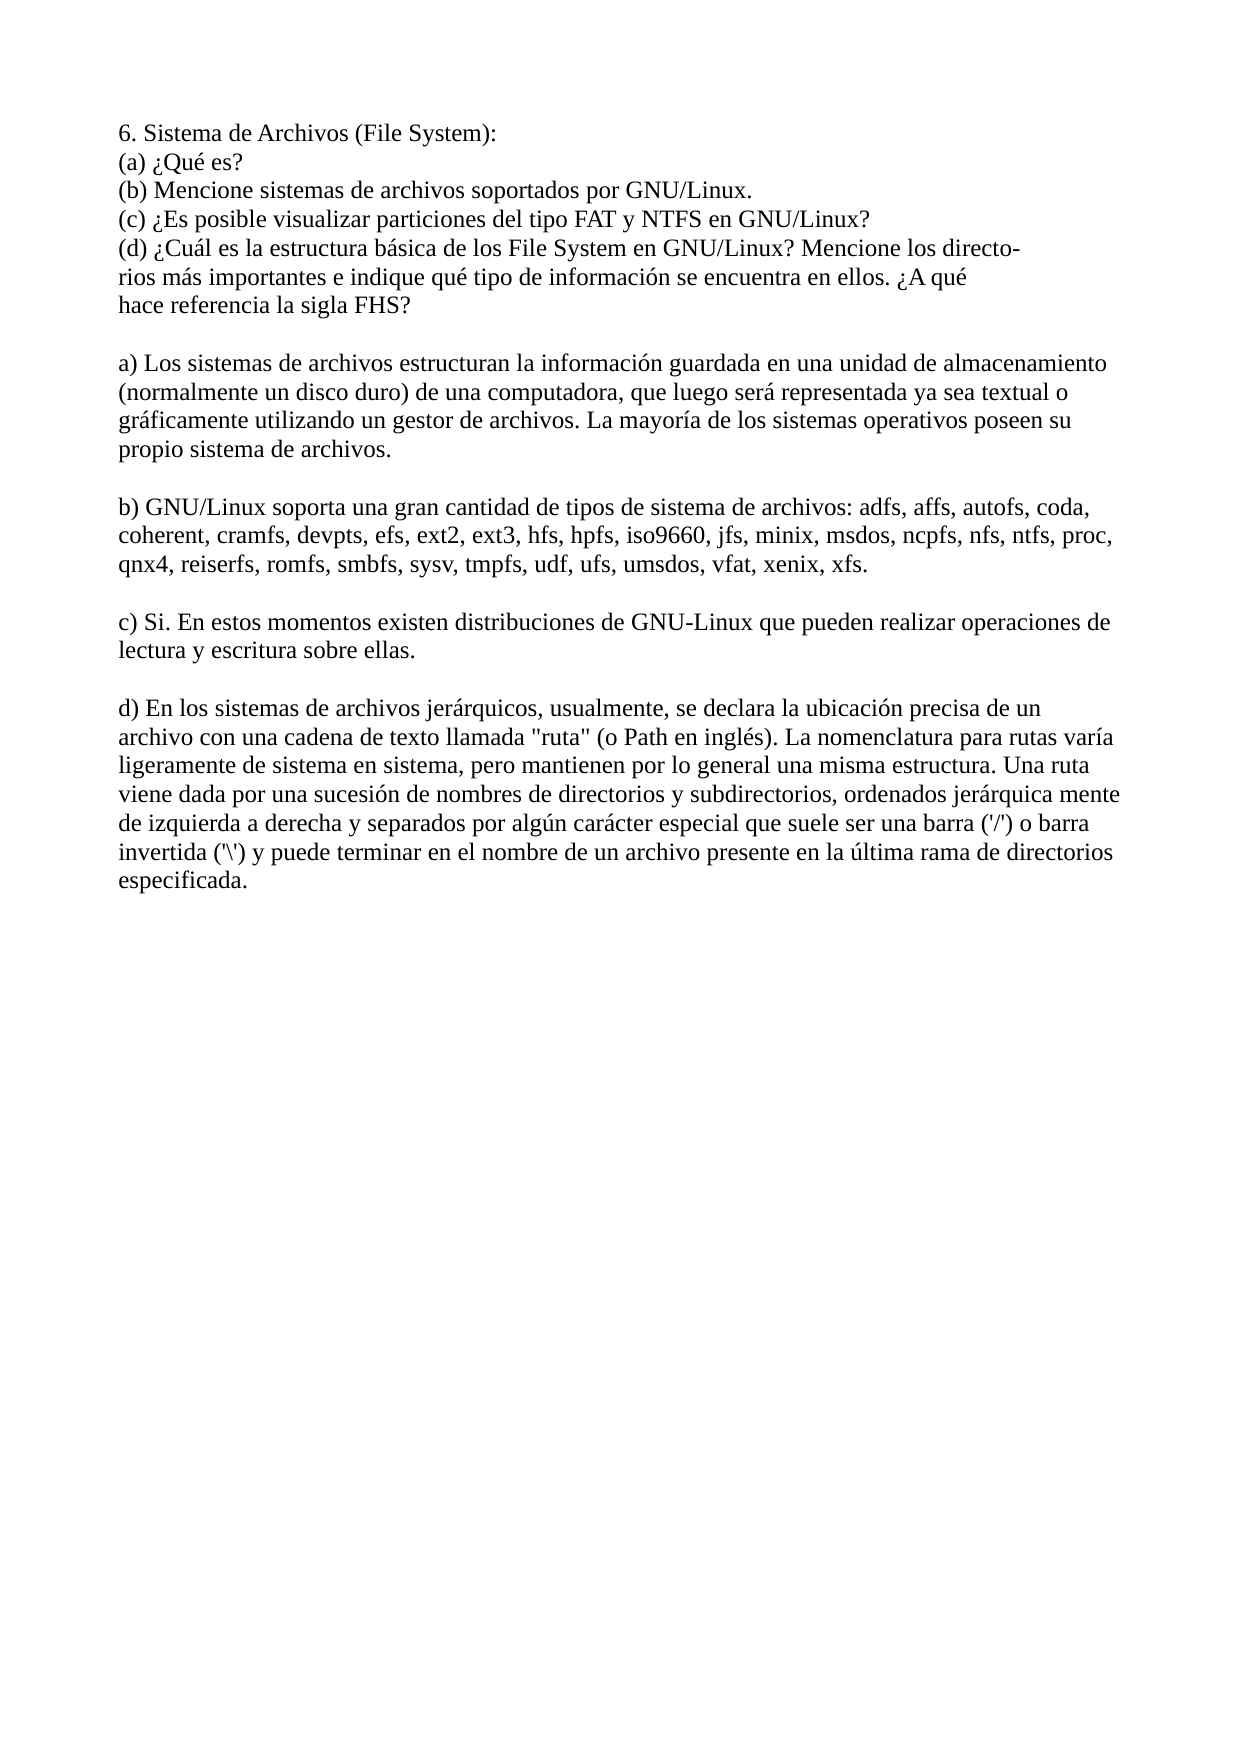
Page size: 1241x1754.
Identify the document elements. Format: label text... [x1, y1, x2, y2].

text (d) ¿Cuál es la estructura básica de los File System en GNU/Linux? Mencione los directo- [118, 233, 1122, 262]
text (normalmente un disco duro) de una computadora, que luego será representada ya sea textual o gráficamente utilizando un gestor de archivos. La mayoría de los sistemas operativos poseen su propio sistema de archivos. [118, 377, 1122, 463]
text rios más importantes e indique qué tipo de información se encuentra en ellos. ¿A qué [118, 262, 1122, 291]
text hace referencia la sigla FHS? [118, 291, 1122, 319]
text 6. Sistema de Archivos (File System): [118, 118, 1122, 147]
text d) En los sistemas de archivos jerárquicos, usualmente, se declara la ubicación precisa de un archivo con una cadena de texto llamada "ruta" (o Path en inglés). La nomenclatura para rutas varía ligeramente de sistema en sistema, pero mantienen por lo general una misma estructura. Una ruta viene dada por una sucesión de nombres de directorios y subdirectorios, ordenados jerárquica mente de izquierda a derecha y separados por algún carácter especial que suele ser una barra ('/') o barra invertida ('\') y puede terminar en el nombre de un archivo presente en la última rama de directorios especificada. [118, 693, 1122, 894]
text c) Si. En estos momentos existen distribuciones de GNU-Linux que pueden realizar operaciones de lectura y escritura sobre ellas. [118, 607, 1122, 664]
text b) GNU/Linux soporta una gran cantidad de tipos de sistema de archivos: adfs, affs, autofs, coda, coherent, cramfs, devpts, efs, ext2, ext3, hfs, hpfs, iso9660, jfs, minix, msdos, ncpfs, nfs, ntfs, proc, qnx4, reiserfs, romfs, smbfs, sysv, tmpfs, udf, ufs, umsdos, vfat, xenix, xfs. [118, 492, 1122, 578]
text (c) ¿Es posible visualizar particiones del tipo FAT y NTFS en GNU/Linux? [118, 204, 1122, 233]
text (a) ¿Qué es? [118, 147, 1122, 176]
text (b) Mencione sistemas de archivos soportados por GNU/Linux. [118, 176, 1122, 204]
text a) Los sistemas de archivos estructuran la información guardada en una unidad de almacenamiento [118, 348, 1122, 377]
